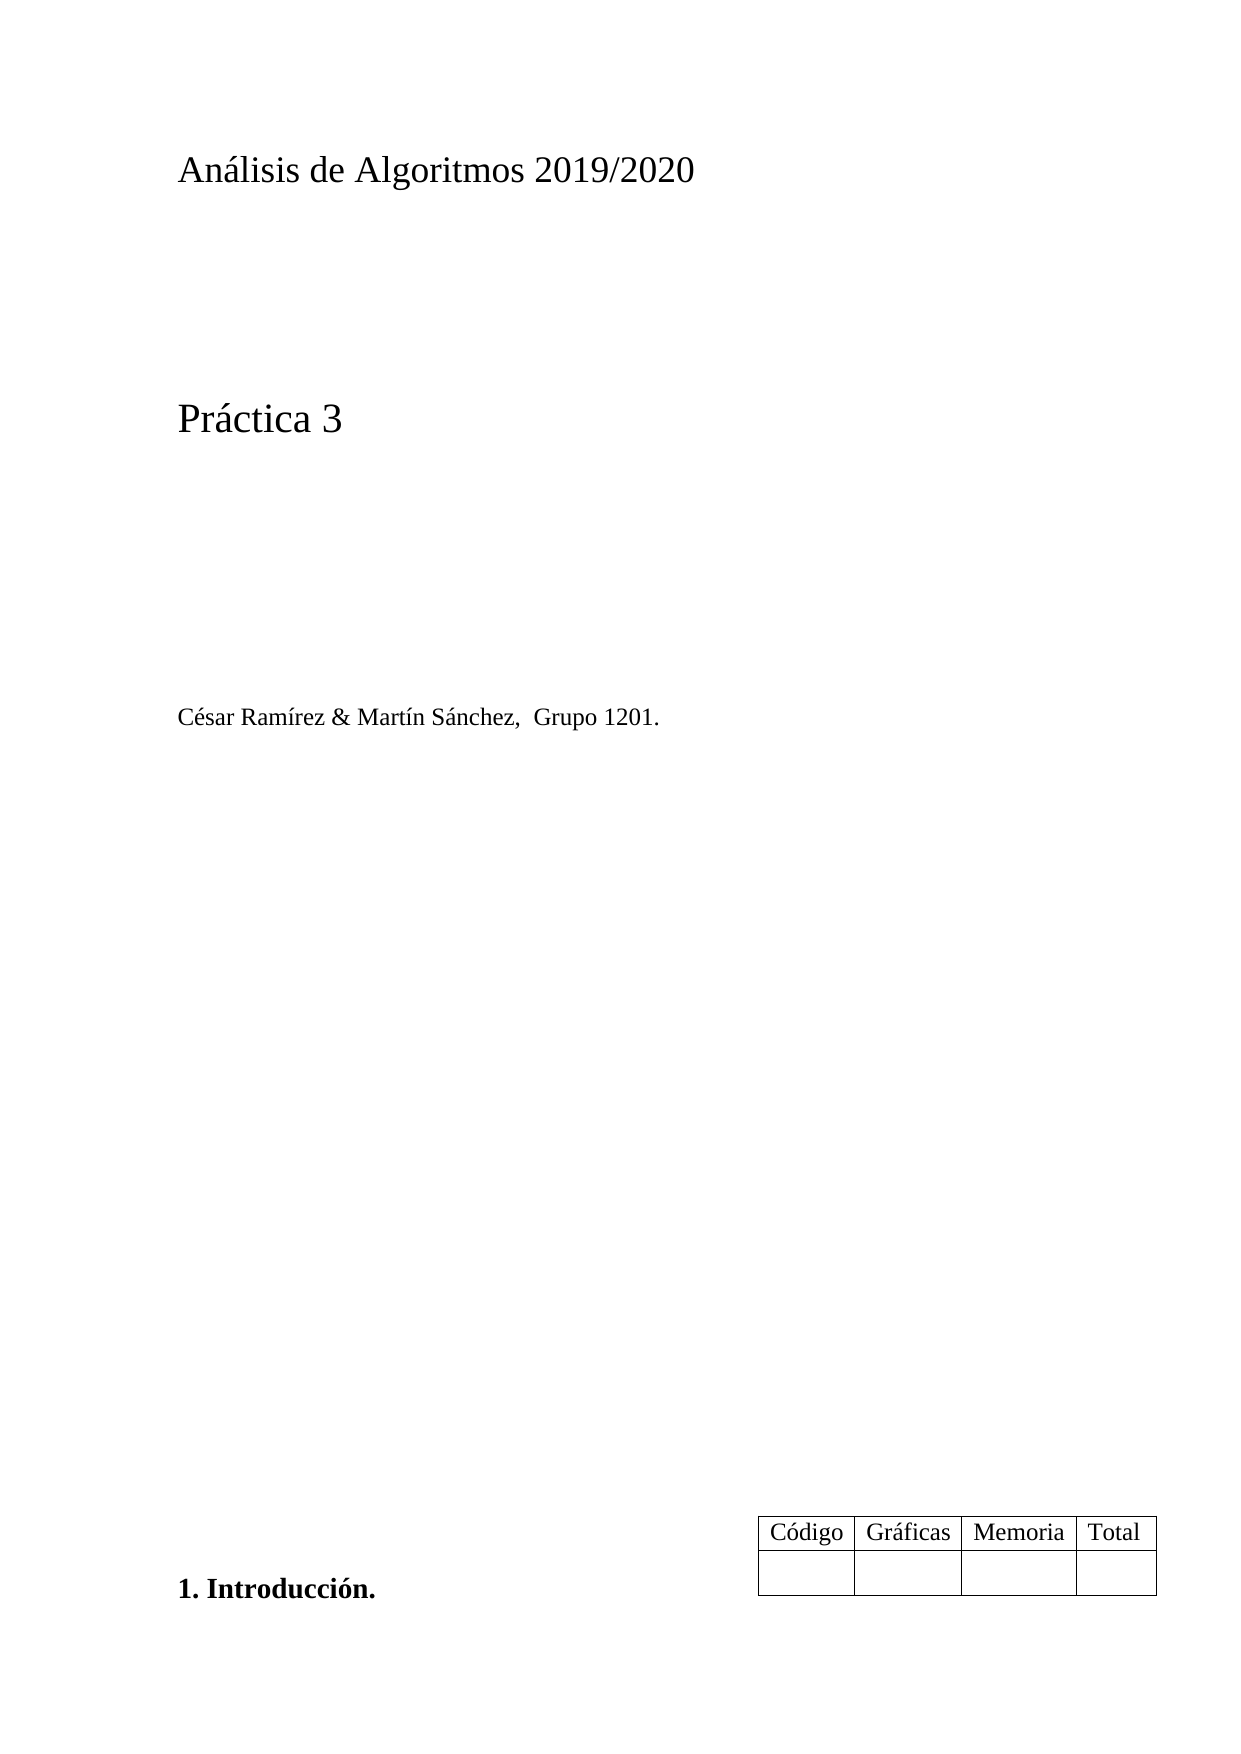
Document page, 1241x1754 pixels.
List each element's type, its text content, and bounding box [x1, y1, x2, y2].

table_cell [759, 1551, 854, 1594]
table_cell [855, 1551, 961, 1594]
text 1. Introducción. [177, 1571, 1063, 1605]
text Análisis de Algoritmos 2019/2020 [177, 148, 1063, 191]
table_header Memoria [962, 1517, 1076, 1550]
text César Ramírez & Martín Sánchez, Grupo 1201. [177, 702, 1063, 731]
table_header Total [1077, 1517, 1156, 1550]
table_cell [1077, 1551, 1156, 1594]
table_header Código [759, 1517, 854, 1550]
table_header Gráficas [855, 1517, 961, 1550]
table_cell [962, 1551, 1076, 1594]
text Práctica 3 [177, 394, 1063, 442]
